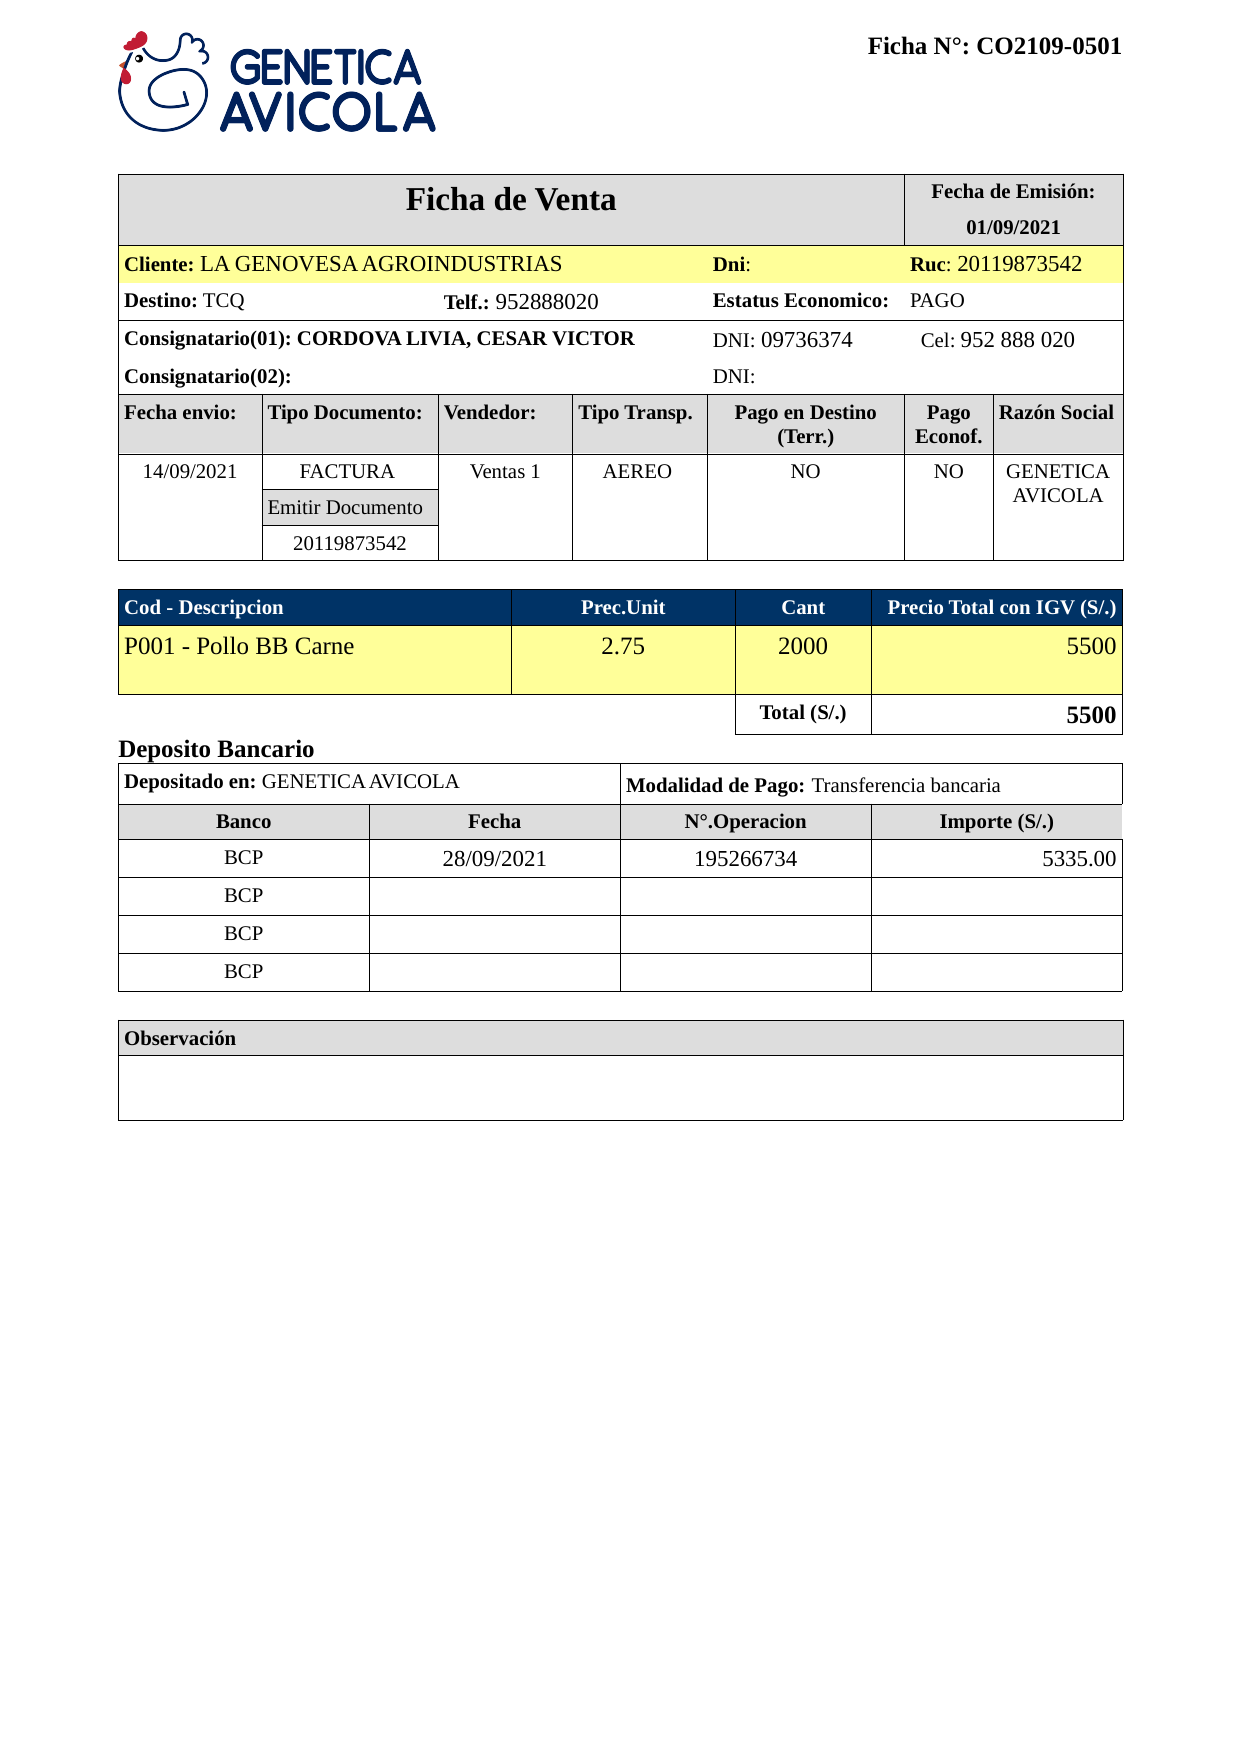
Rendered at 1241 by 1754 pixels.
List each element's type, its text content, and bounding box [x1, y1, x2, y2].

table_cell NO [905, 455, 993, 560]
table_cell Ventas 1 [439, 455, 572, 560]
table_cell Emitir Documento [263, 490, 438, 525]
table_cell BCP [119, 954, 369, 991]
text Deposito Bancario [118, 734, 1122, 763]
table_cell [511, 695, 735, 734]
table_cell FACTURA [263, 455, 438, 489]
table_cell GENETICA AVICOLA [994, 455, 1123, 560]
table_cell Tipo Documento: [263, 395, 438, 453]
table_cell [370, 954, 620, 991]
table_cell [872, 954, 1122, 991]
table_cell 14/09/2021 [119, 455, 262, 560]
table_cell 5500 [872, 626, 1122, 694]
table_cell 01/09/2021 [905, 209, 1123, 245]
table_cell BCP [119, 916, 369, 953]
table_cell Pago en Destino (Terr.) [708, 395, 904, 453]
table_cell BCP [119, 878, 369, 915]
table_cell 2000 [736, 626, 871, 694]
table_cell Cliente: LA GENOVESA AGROINDUSTRIAS [119, 246, 707, 283]
table_header Cod - Descripcion [119, 590, 511, 625]
table_cell [119, 1056, 1123, 1119]
table_cell DNI: 09736374 [707, 321, 915, 358]
table_cell Telf.: 952888020 [438, 283, 707, 320]
table_header Prec.Unit [512, 590, 735, 625]
table_cell 28/09/2021 [370, 840, 620, 877]
table_cell AEREO [573, 455, 707, 560]
table_cell 195266734 [621, 840, 871, 877]
table_header Modalidad de Pago: Transferencia bancaria [621, 764, 1122, 803]
table_cell [872, 916, 1122, 953]
table_cell N°.Operacion [621, 805, 871, 839]
table_cell PAGO [904, 283, 1123, 320]
table_cell Pago Econof. [905, 395, 993, 453]
table_header Depositado en: GENETICA AVICOLA [119, 764, 620, 803]
table_cell Tipo Transp. [573, 395, 707, 453]
table_cell Razón Social [994, 395, 1123, 453]
table_cell Estatus Economico: [707, 283, 904, 320]
table_cell Consignatario(01): CORDOVA LIVIA, CESAR VICTOR [119, 321, 707, 358]
table_cell [621, 878, 871, 915]
table_cell Vendedor: [439, 395, 572, 453]
table_cell Cel: 952 888 020 [915, 321, 1123, 358]
table_cell [872, 878, 1122, 915]
table_cell DNI: [707, 358, 1123, 394]
table_cell [370, 878, 620, 915]
table_cell Consignatario(02): [119, 358, 707, 394]
table_cell NO [708, 455, 904, 560]
table_cell Destino: TCQ [119, 283, 438, 320]
table_cell 5335.00 [872, 840, 1122, 877]
table_cell 20119873542 [263, 526, 438, 560]
table_header Observación [119, 1021, 1123, 1055]
table_cell BCP [119, 840, 369, 877]
table_cell Fecha [370, 805, 620, 839]
table_cell 5500 [872, 695, 1122, 734]
table_header Fecha de Emisión: [905, 175, 1123, 209]
table_cell [621, 954, 871, 991]
table_cell [621, 916, 871, 953]
table_cell Fecha envio: [119, 395, 262, 453]
table_cell 2.75 [512, 626, 735, 694]
table_cell Banco [119, 805, 369, 839]
table_cell P001 - Pollo BB Carne [119, 626, 511, 694]
table_header Ficha de Venta [119, 175, 904, 245]
table_cell Ruc: 20119873542 [904, 246, 1123, 283]
table_header Cant [736, 590, 871, 625]
picture [118, 31, 436, 132]
table_cell Importe (S/.) [872, 805, 1122, 839]
table_cell [370, 916, 620, 953]
table_cell [118, 695, 511, 734]
table_cell Total (S/.) [736, 695, 871, 734]
table_cell Dni: [707, 246, 904, 283]
table_header Precio Total con IGV (S/.) [872, 590, 1122, 625]
